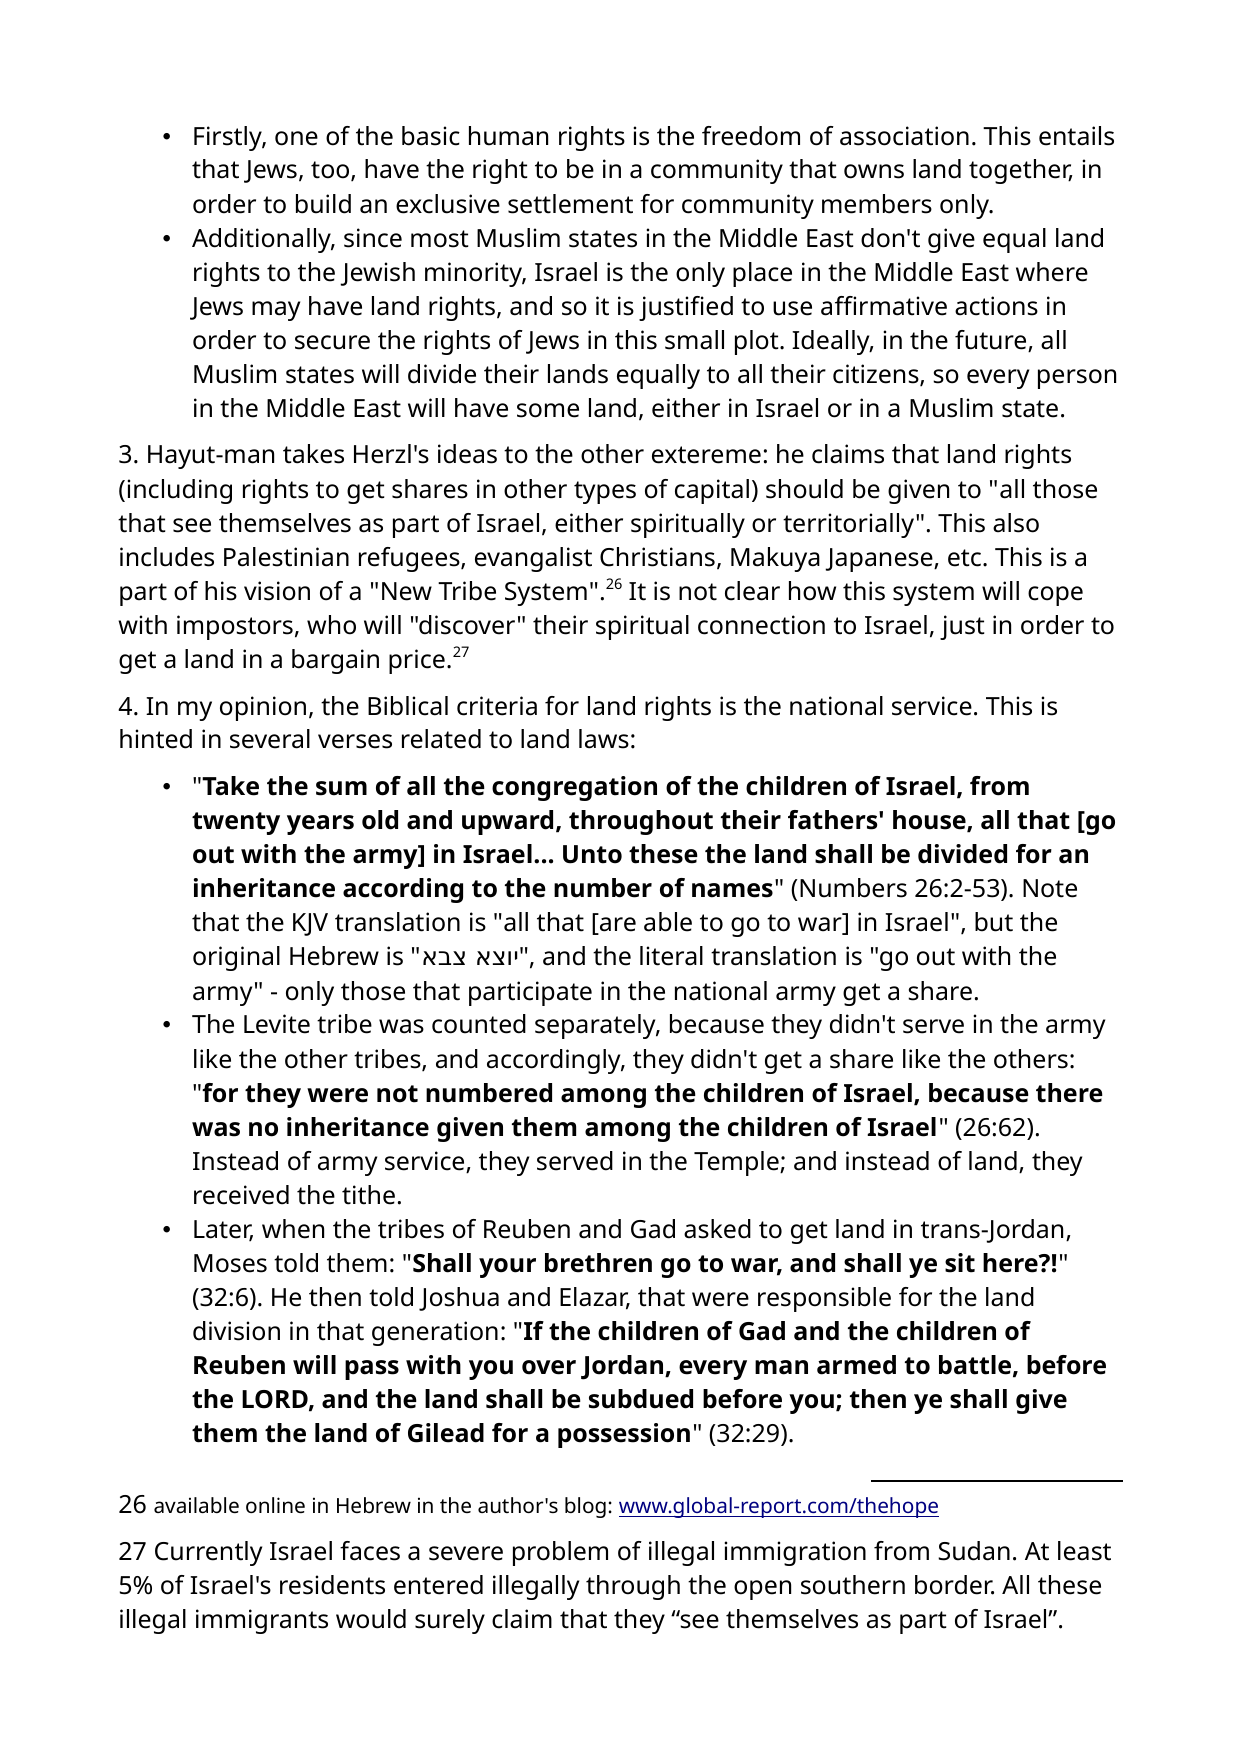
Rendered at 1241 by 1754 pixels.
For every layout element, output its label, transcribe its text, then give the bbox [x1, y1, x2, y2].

text 4. In my opinion, the Biblical criteria for land rights is the national service. This is hinted in several verses related to land laws: [118, 688, 1122, 756]
list Later, when the tribes of Reuben and Gad asked to get land in trans-Jordan, Moses told them: "Shall your brethren go to war, and shall ye sit here?!" (32:6). He then told Joshua and Elazar, that were responsible for the land division in that generation: "If the children of Gad and the children of Reuben will pass with you over Jordan, every man armed to battle, before the LORD, and the land shall be subdued before you; then ye shall give them the land of Gilead for a possession" (32:29). [162, 1212, 1122, 1450]
text 3. Hayut-man takes Herzl's ideas to the other extereme: he claims that land rights (including rights to get shares in other types of capital) should be given to "all those that see themselves as part of Israel, either spiritually or territorially". This also includes Palestinian refugees, evangalist Christians, Makuya Japanese, etc. This is a part of his vision of a "New Tribe System". It is not clear how this system will cope with impostors, who will "discover" their spiritual connection to Israel, just in order to get a land in a bargain price. [118, 437, 1122, 676]
list The Levite tribe was counted separately, because they didn't serve in the army like the other tribes, and accordingly, they didn't get a share like the others: "for they were not numbered among the children of Israel, because there was no inheritance given them among the children of Israel" (26:62). Instead of army service, they served in the Temple; and instead of land, they received the tithe. [162, 1007, 1122, 1212]
list "Take the sum of all the congregation of the children of Israel, from twenty years old and upward, throughout their fathers' house, all that [go out with the army] in Israel... Unto these the land shall be divided for an inheritance according to the number of names" (Numbers 26:2-53). Note that the KJV translation is "all that [are able to go to war] in Israel", but the original Hebrew is "יוצא צבא", and the literal translation is "go out with the army" - only those that participate in the national army get a share. [162, 769, 1122, 1007]
list Firstly, one of the basic human rights is the freedom of association. This entails that Jews, too, have the right to be in a community that owns land together, in order to build an exclusive settlement for community members only. [162, 118, 1122, 220]
text available online in Hebrew in the author's blog: www.global-report.com/thehope [118, 1487, 1122, 1521]
list Additionally, since most Muslim states in the Middle East don't give equal land rights to the Jewish minority, Israel is the only place in the Middle East where Jews may have land rights, and so it is justified to use affirmative actions in order to secure the rights of Jews in this small plot. Ideally, in the future, all Muslim states will divide their lands equally to all their citizens, so every person in the Middle East will have some land, either in Israel or in a Muslim state. [162, 220, 1122, 425]
text Currently Israel faces a severe problem of illegal immigration from Sudan. At least 5% of Israel's residents entered illegally through the open southern border. All these illegal immigrants would surely claim that they “see themselves as part of Israel”. [118, 1534, 1122, 1636]
